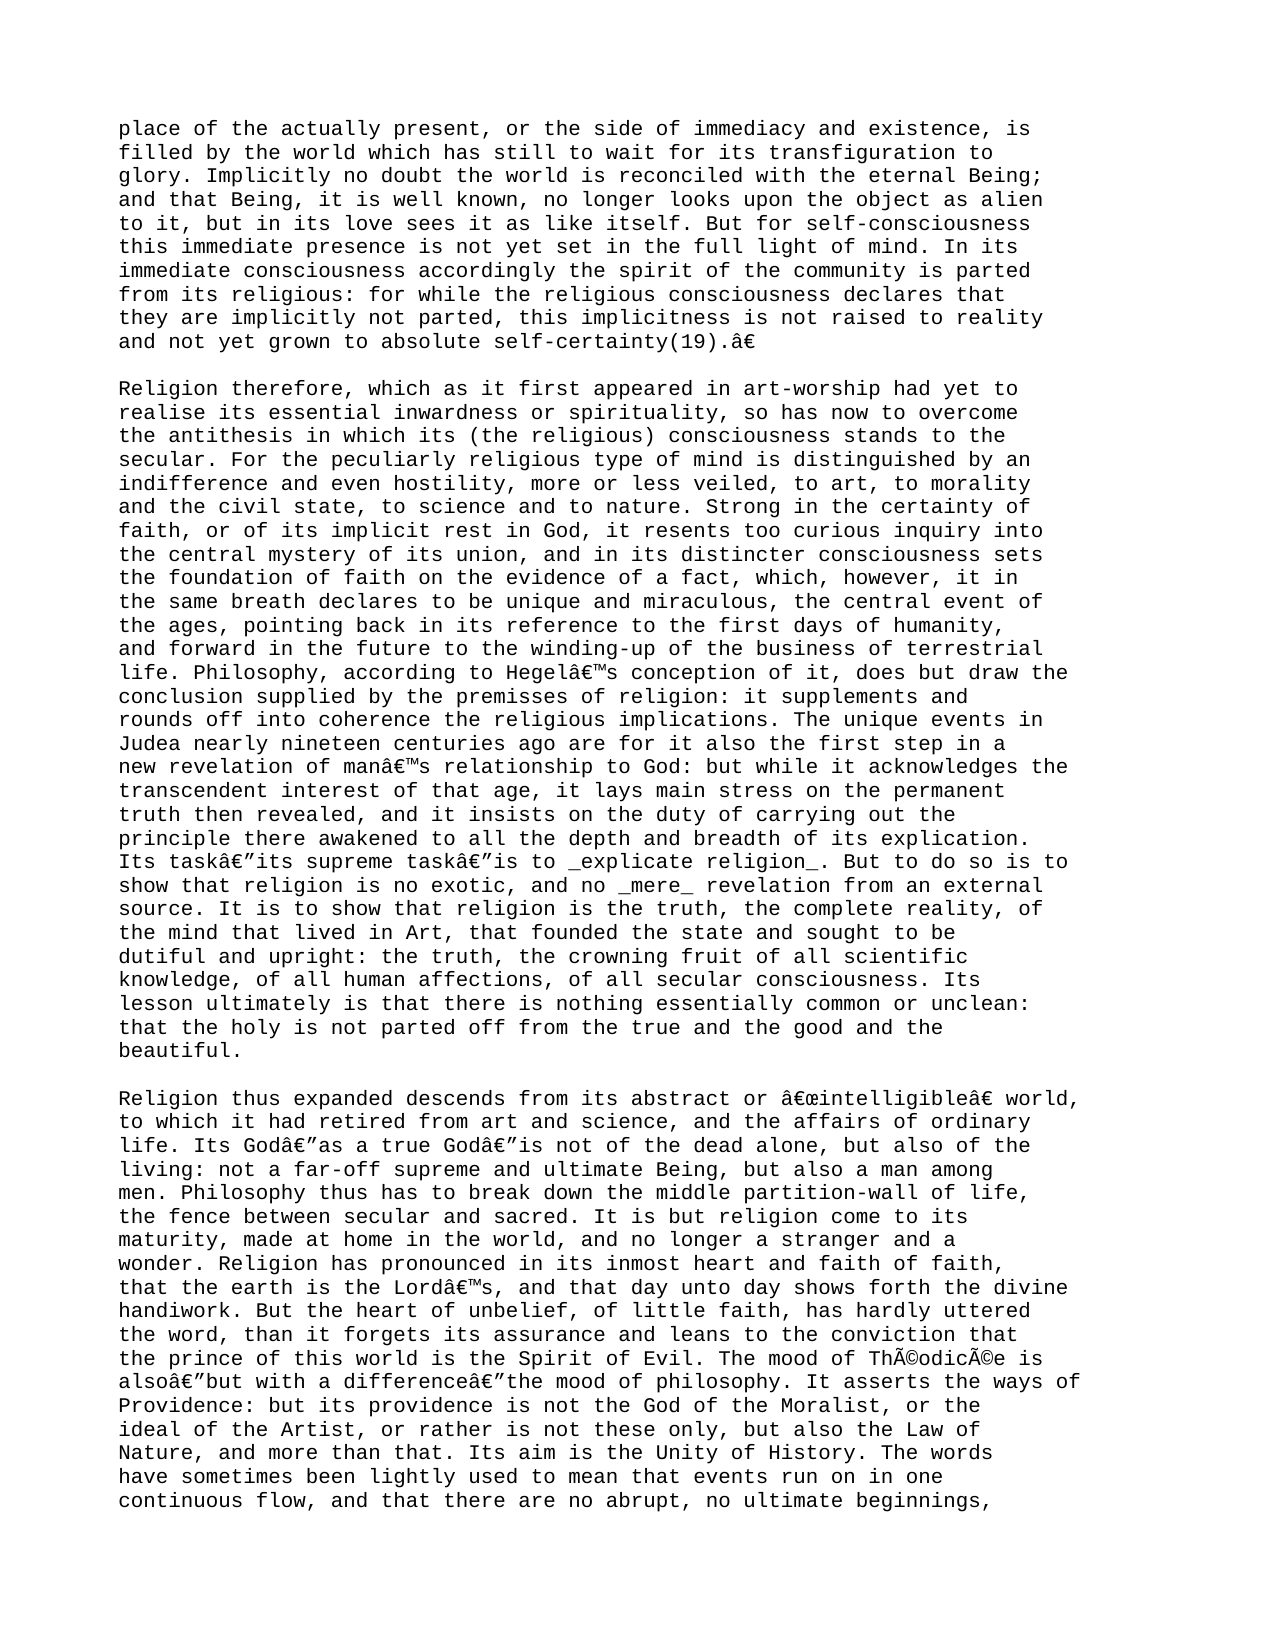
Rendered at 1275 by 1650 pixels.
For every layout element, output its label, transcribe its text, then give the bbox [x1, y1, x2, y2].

text men. Philosophy thus has to break down the middle partition-wall of life, [118, 1182, 1157, 1206]
text glory. Implicitly no doubt the world is reconciled with the eternal Being; [118, 165, 1157, 189]
text Providence: but its providence is not the God of the Moralist, or the [118, 1395, 1157, 1419]
text beautiful. [118, 1040, 1157, 1064]
text the central mystery of its union, and in its distincter consciousness sets [118, 544, 1157, 567]
text indifference and even hostility, more or less veiled, to art, to morality [118, 473, 1157, 496]
text conclusion supplied by the premisses of religion: it supplements and [118, 686, 1157, 709]
text principle there awakened to all the depth and breadth of its explication. [118, 827, 1157, 851]
text Religion therefore, which as it first appeared in art-worship had yet to [118, 378, 1157, 402]
text faith, or of its implicit rest in God, it resents too curious inquiry into [118, 520, 1157, 544]
text living: not a far-off supreme and ultimate Being, but also a man among [118, 1158, 1157, 1182]
text wonder. Religion has pronounced in its inmost heart and faith of faith, [118, 1253, 1157, 1277]
text to it, but in its love sees it as like itself. But for self-consciousness [118, 213, 1157, 236]
text source. It is to show that religion is the truth, the complete reality, of [118, 898, 1157, 922]
text and that Being, it is well known, no longer looks upon the object as alien [118, 189, 1157, 213]
text and not yet grown to absolute self-certainty(19).â€ [118, 331, 1157, 354]
text rounds off into coherence the religious implications. The unique events in [118, 709, 1157, 733]
text the word, than it forgets its assurance and leans to the conviction that [118, 1324, 1157, 1348]
text dutiful and upright: the truth, the crowning fruit of all scientific [118, 946, 1157, 969]
text alsoâ€”but with a differenceâ€”the mood of philosophy. It asserts the ways of [118, 1371, 1157, 1395]
text the same breath declares to be unique and miraculous, the central event of [118, 591, 1157, 615]
text life. Its Godâ€”as a true Godâ€”is not of the dead alone, but also of the [118, 1135, 1157, 1158]
text filled by the world which has still to wait for its transfiguration to [118, 142, 1157, 165]
text the antithesis in which its (the religious) consciousness stands to the [118, 426, 1157, 449]
text lesson ultimately is that there is nothing essentially common or unclean: [118, 993, 1157, 1017]
text Religion thus expanded descends from its abstract or â€œintelligibleâ€ world, [118, 1088, 1157, 1111]
text new revelation of manâ€™s relationship to God: but while it acknowledges the [118, 757, 1157, 780]
text and forward in the future to the winding-up of the business of terrestrial [118, 638, 1157, 662]
text from its religious: for while the religious consciousness declares that [118, 284, 1157, 307]
text this immediate presence is not yet set in the full light of mind. In its [118, 236, 1157, 260]
text the foundation of faith on the evidence of a fact, which, however, it in [118, 567, 1157, 591]
text have sometimes been lightly used to mean that events run on in one [118, 1466, 1157, 1489]
text transcendent interest of that age, it lays main stress on the permanent [118, 780, 1157, 804]
text realise its essential inwardness or spirituality, so has now to overcome [118, 402, 1157, 426]
text truth then revealed, and it insists on the duty of carrying out the [118, 804, 1157, 827]
text life. Philosophy, according to Hegelâ€™s conception of it, does but draw the [118, 662, 1157, 686]
text that the holy is not parted off from the true and the good and the [118, 1017, 1157, 1040]
text Nature, and more than that. Its aim is the Unity of History. The words [118, 1442, 1157, 1466]
text place of the actually present, or the side of immediacy and existence, is [118, 118, 1157, 142]
text secular. For the peculiarly religious type of mind is distinguished by an [118, 449, 1157, 473]
text continuous flow, and that there are no abrupt, no ultimate beginnings, [118, 1489, 1157, 1513]
text they are implicitly not parted, this implicitness is not raised to reality [118, 307, 1157, 331]
text the mind that lived in Art, that founded the state and sought to be [118, 922, 1157, 946]
text Judea nearly nineteen centuries ago are for it also the first step in a [118, 733, 1157, 757]
text to which it had retired from art and science, and the affairs of ordinary [118, 1111, 1157, 1135]
text the ages, pointing back in its reference to the first days of humanity, [118, 615, 1157, 638]
text show that religion is no exotic, and no _mere_ revelation from an external [118, 875, 1157, 898]
text the prince of this world is the Spirit of Evil. The mood of ThÃ©odicÃ©e is [118, 1348, 1157, 1371]
text handiwork. But the heart of unbelief, of little faith, has hardly uttered [118, 1300, 1157, 1324]
text the fence between secular and sacred. It is but religion come to its [118, 1206, 1157, 1229]
text and the civil state, to science and to nature. Strong in the certainty of [118, 496, 1157, 520]
text ideal of the Artist, or rather is not these only, but also the Law of [118, 1419, 1157, 1442]
text maturity, made at home in the world, and no longer a stranger and a [118, 1229, 1157, 1253]
text immediate consciousness accordingly the spirit of the community is parted [118, 260, 1157, 284]
text Its taskâ€”its supreme taskâ€”is to _explicate religion_. But to do so is to [118, 851, 1157, 875]
text that the earth is the Lordâ€™s, and that day unto day shows forth the divine [118, 1277, 1157, 1300]
text knowledge, of all human affections, of all secular consciousness. Its [118, 969, 1157, 993]
